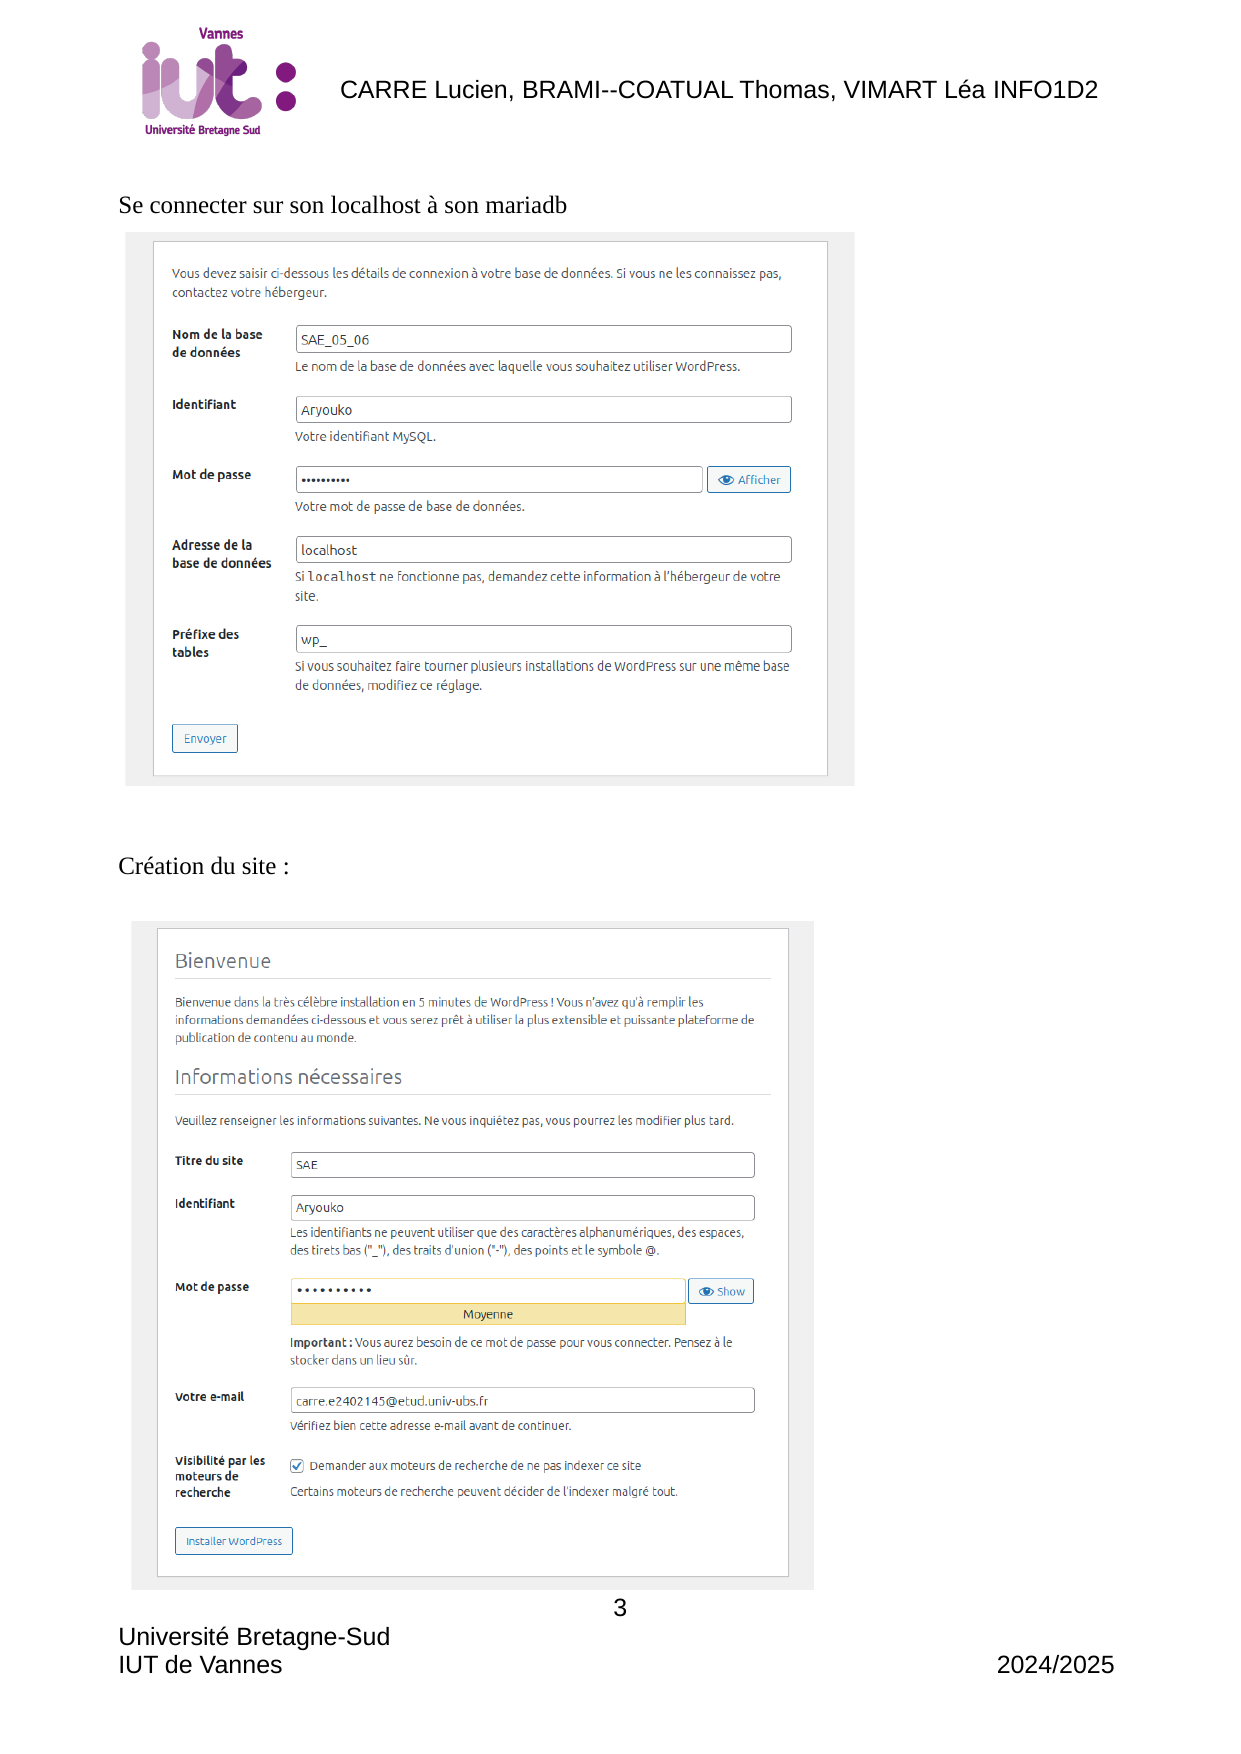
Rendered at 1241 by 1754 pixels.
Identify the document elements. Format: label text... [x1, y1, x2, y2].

text Création du site : [118, 851, 1122, 880]
text Se connecter sur son localhost à son mariadb [118, 190, 1122, 219]
picture [118, 7, 319, 157]
picture [125, 232, 855, 786]
picture [131, 921, 814, 1590]
